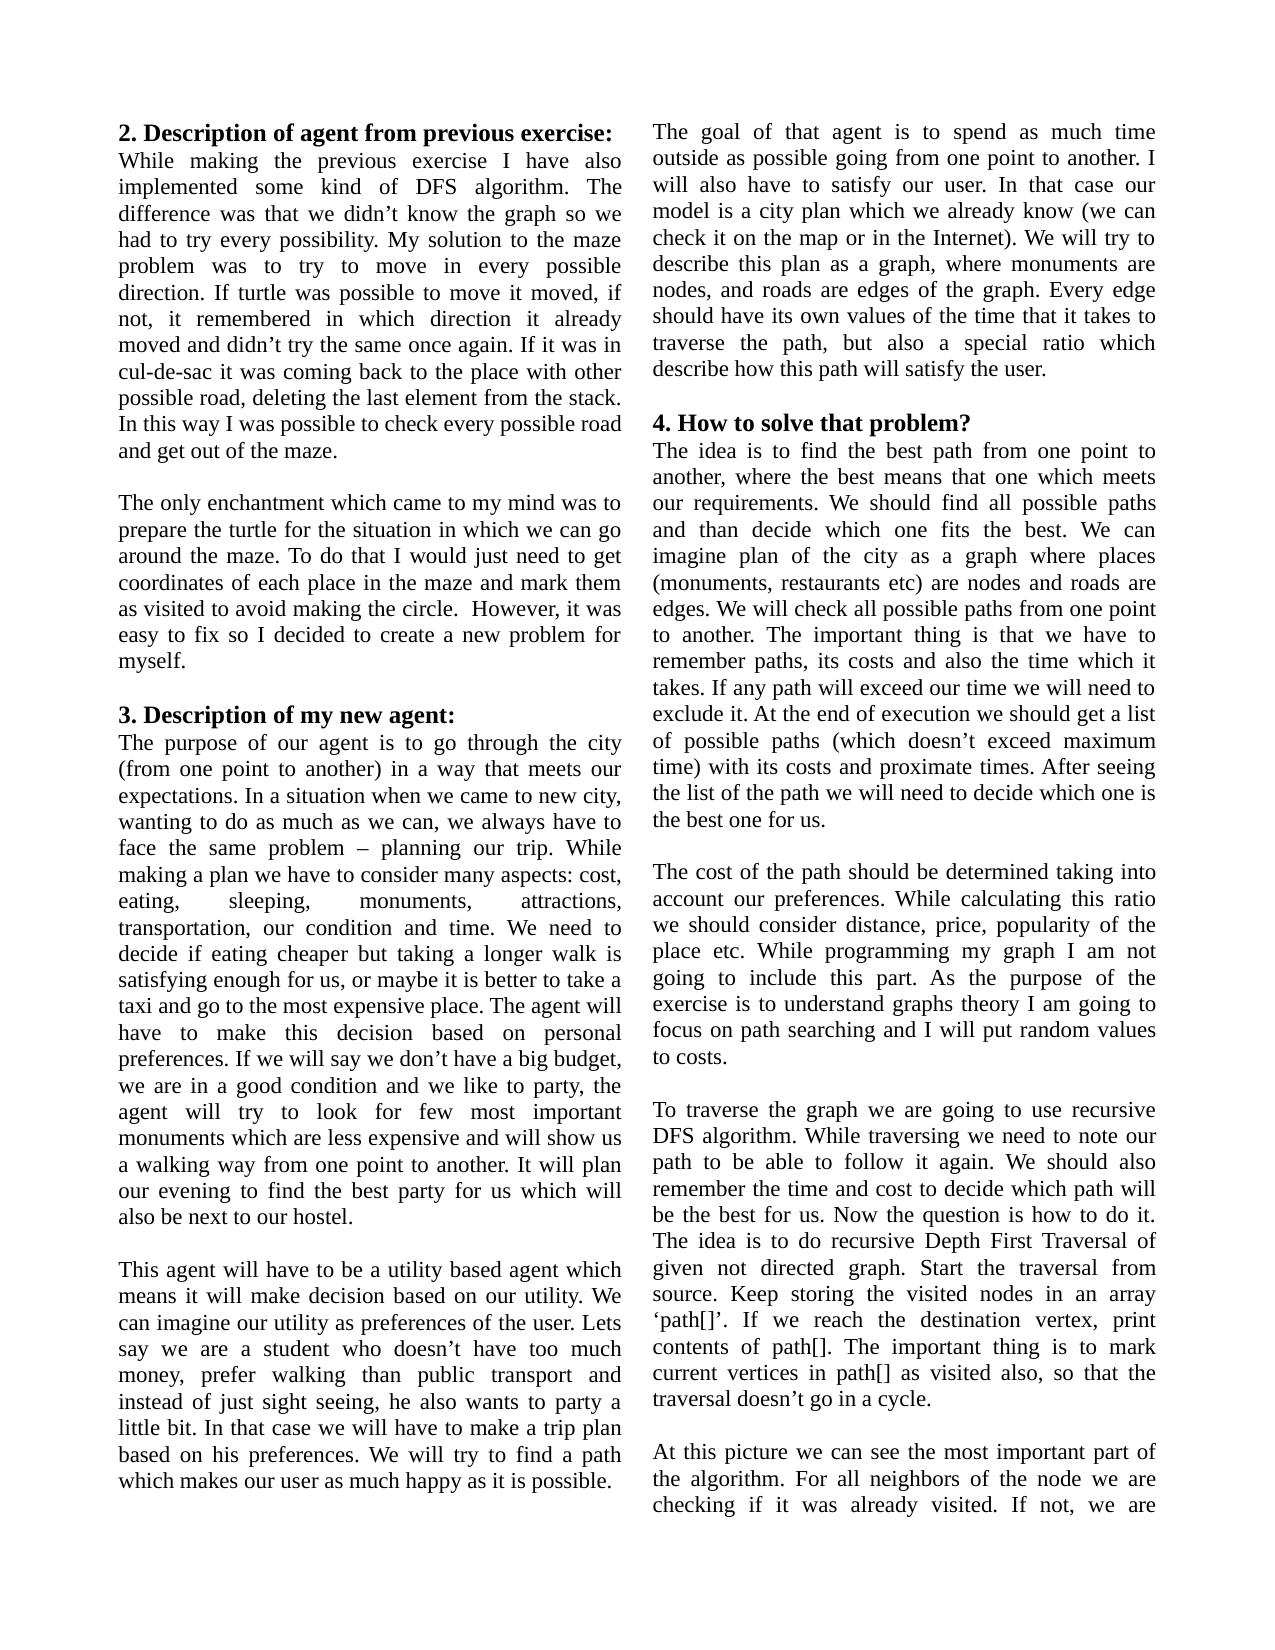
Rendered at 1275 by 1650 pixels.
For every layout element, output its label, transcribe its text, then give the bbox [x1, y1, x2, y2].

text At this picture we can see the most important part of the algorithm. For all neighbors of the node we are checking if it was already visited. If not, we are [652, 1438, 1157, 1517]
text The cost of the path should be determined taking into account our preferences. While calculating this ratio we should consider distance, price, popularity of the place etc. While programming my graph I am not going to include this part. As the purpose of the exercise is to understand graphs theory I am going to focus on path searching and I will put random values to costs. [652, 858, 1157, 1069]
text The purpose of our agent is to go through the city (from one point to another) in a way that meets our expectations. In a situation when we came to new city, wanting to do as much as we can, we always have to face the same problem – planning our trip. While making a plan we have to consider many aspects: cost, eating, sleeping, monuments, attractions, transportation, our condition and time. We need to decide if eating cheaper but taking a longer walk is satisfying enough for us, or maybe it is better to take a taxi and go to the most expensive place. The agent will have to make this decision based on personal preferences. If we will say we don’t have a big budget, we are in a good condition and we like to party, the agent will try to look for few most important monuments which are less expensive and will show us a walking way from one point to another. It will plan our evening to find the best party for us which will also be next to our hostel. [118, 729, 622, 1230]
text The idea is to find the best path from one point to another, where the best means that one which meets our requirements. We should find all possible paths and than decide which one fits the best. We can imagine plan of the city as a graph where places (monuments, restaurants etc) are nodes and roads are edges. We will check all possible paths from one point to another. The important thing is that we have to remember paths, its costs and also the time which it takes. If any path will exceed our time we will need to exclude it. At the end of execution we should get a list of possible paths (which doesn’t exceed maximum time) with its costs and proximate times. After seeing the list of the path we will need to decide which one is the best one for us. [652, 437, 1157, 832]
text 2. Description of agent from previous exercise: [118, 118, 622, 147]
text While making the previous exercise I have also implemented some kind of DFS algorithm. The difference was that we didn’t know the graph so we had to try every possibility. My solution to the maze problem was to try to move in every possible direction. If turtle was possible to move it moved, if not, it remembered in which direction it already moved and didn’t try the same once again. If it was in cul-de-sac it was coming back to the place with other possible road, deleting the last element from the stack. In this way I was possible to check every possible road and get out of the maze. [118, 147, 622, 463]
text To traverse the graph we are going to use recursive DFS algorithm. While traversing we need to note our path to be able to follow it again. We should also remember the time and cost to decide which path will be the best for us. Now the question is how to do it. The idea is to do recursive Depth First Traversal of given not directed graph. Start the traversal from source. Keep storing the visited nodes in an array ‘path[]’. If we reach the destination vertex, print contents of path[]. The important thing is to mark current vertices in path[] as visited also, so that the traversal doesn’t go in a cycle. [652, 1096, 1157, 1412]
text 4. How to solve that problem? [652, 408, 1157, 437]
text 3. Description of my new agent: [118, 700, 622, 729]
text The goal of that agent is to spend as much time outside as possible going from one point to another. I will also have to satisfy our user. In that case our model is a city plan which we already know (we can check it on the map or in the Internet). We will try to describe this plan as a graph, where monuments are nodes, and roads are edges of the graph. Every edge should have its own values of the time that it takes to traverse the path, but also a special ratio which describe how this path will satisfy the user. [652, 118, 1157, 382]
text The only enchantment which came to my mind was to prepare the turtle for the situation in which we can go around the maze. To do that I would just need to get coordinates of each place in the maze and mark them as visited to avoid making the circle. However, it was easy to fix so I decided to create a new problem for myself. [118, 489, 622, 674]
text This agent will have to be a utility based agent which means it will make decision based on our utility. We can imagine our utility as preferences of the user. Lets say we are a student who doesn’t have too much money, prefer walking than public transport and instead of just sight seeing, he also wants to party a little bit. In that case we will have to make a trip plan based on his preferences. We will try to find a path which makes our user as much happy as it is possible. [118, 1256, 622, 1493]
